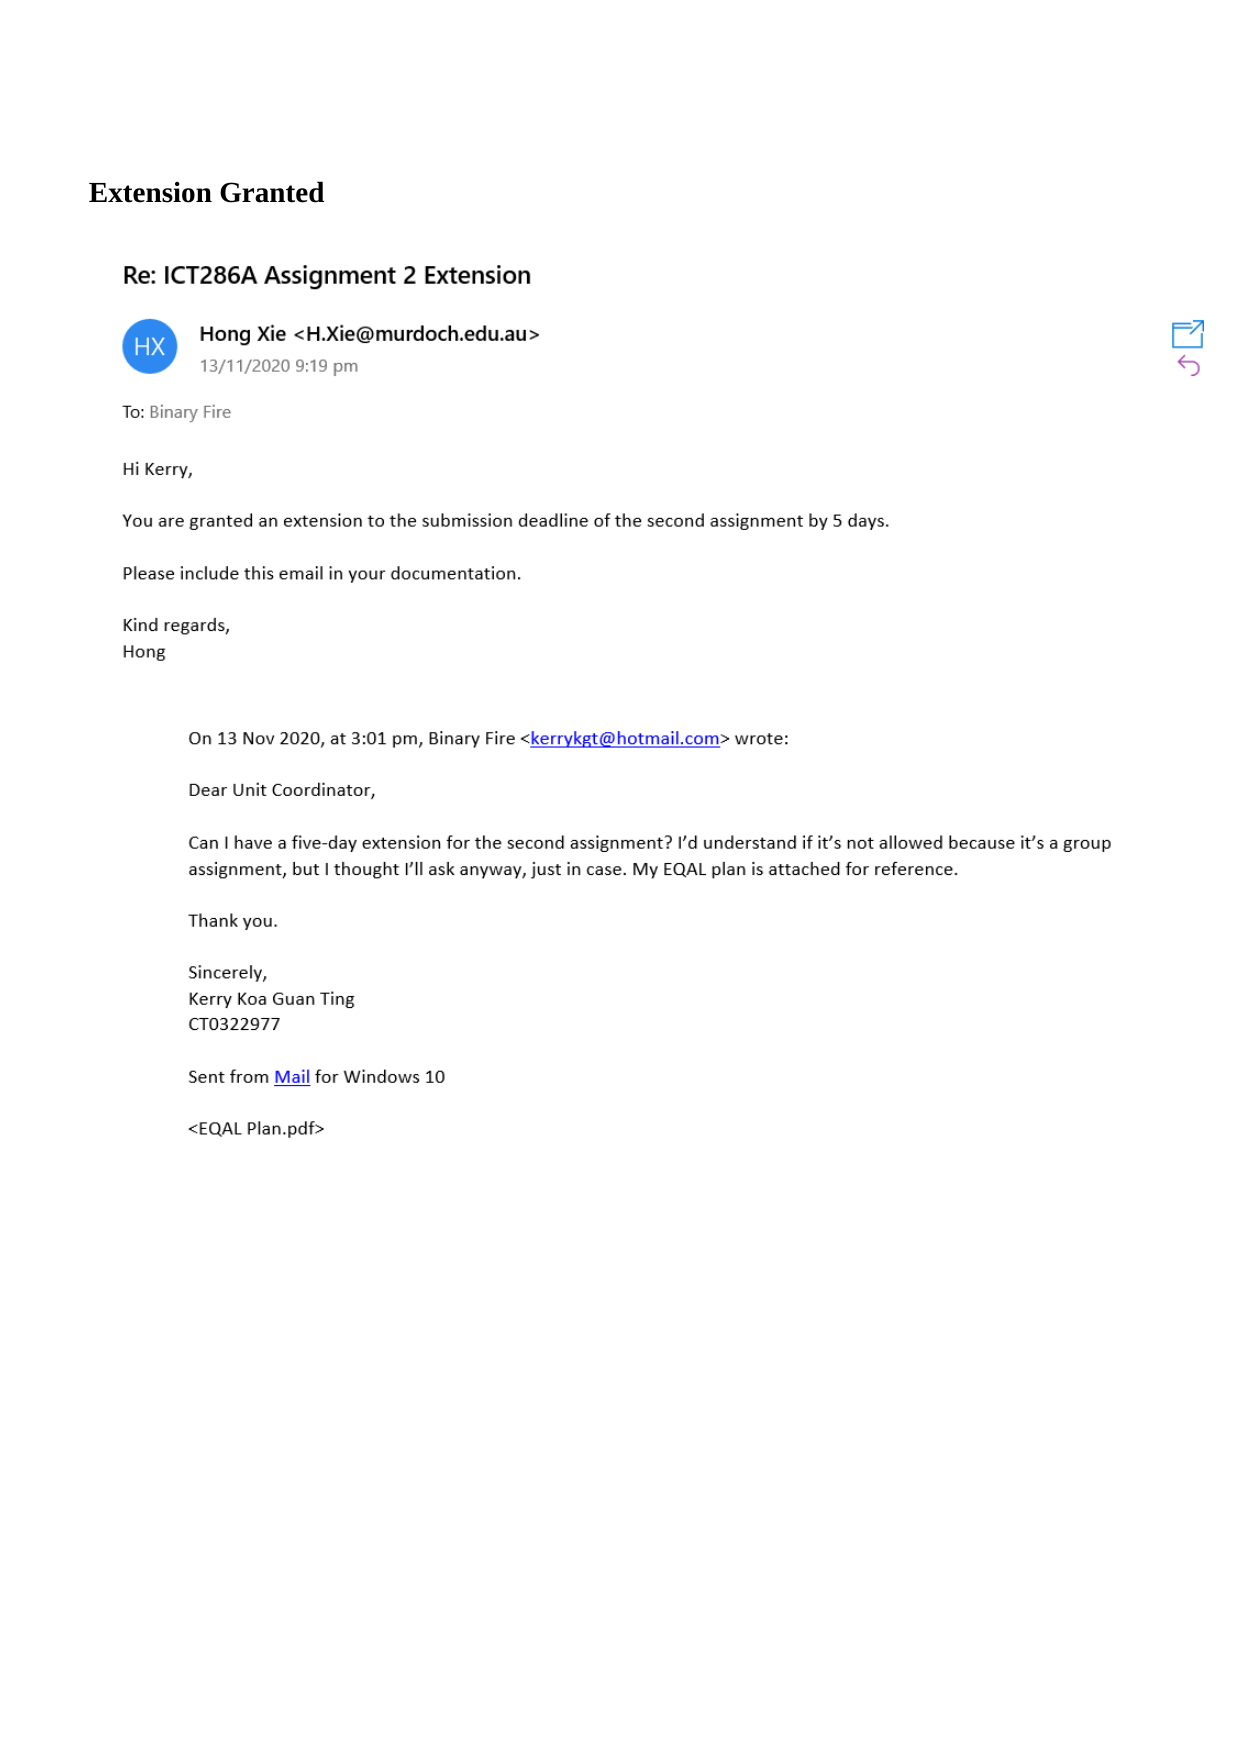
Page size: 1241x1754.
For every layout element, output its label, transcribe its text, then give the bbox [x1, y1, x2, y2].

text Extension Granted [89, 176, 1221, 209]
